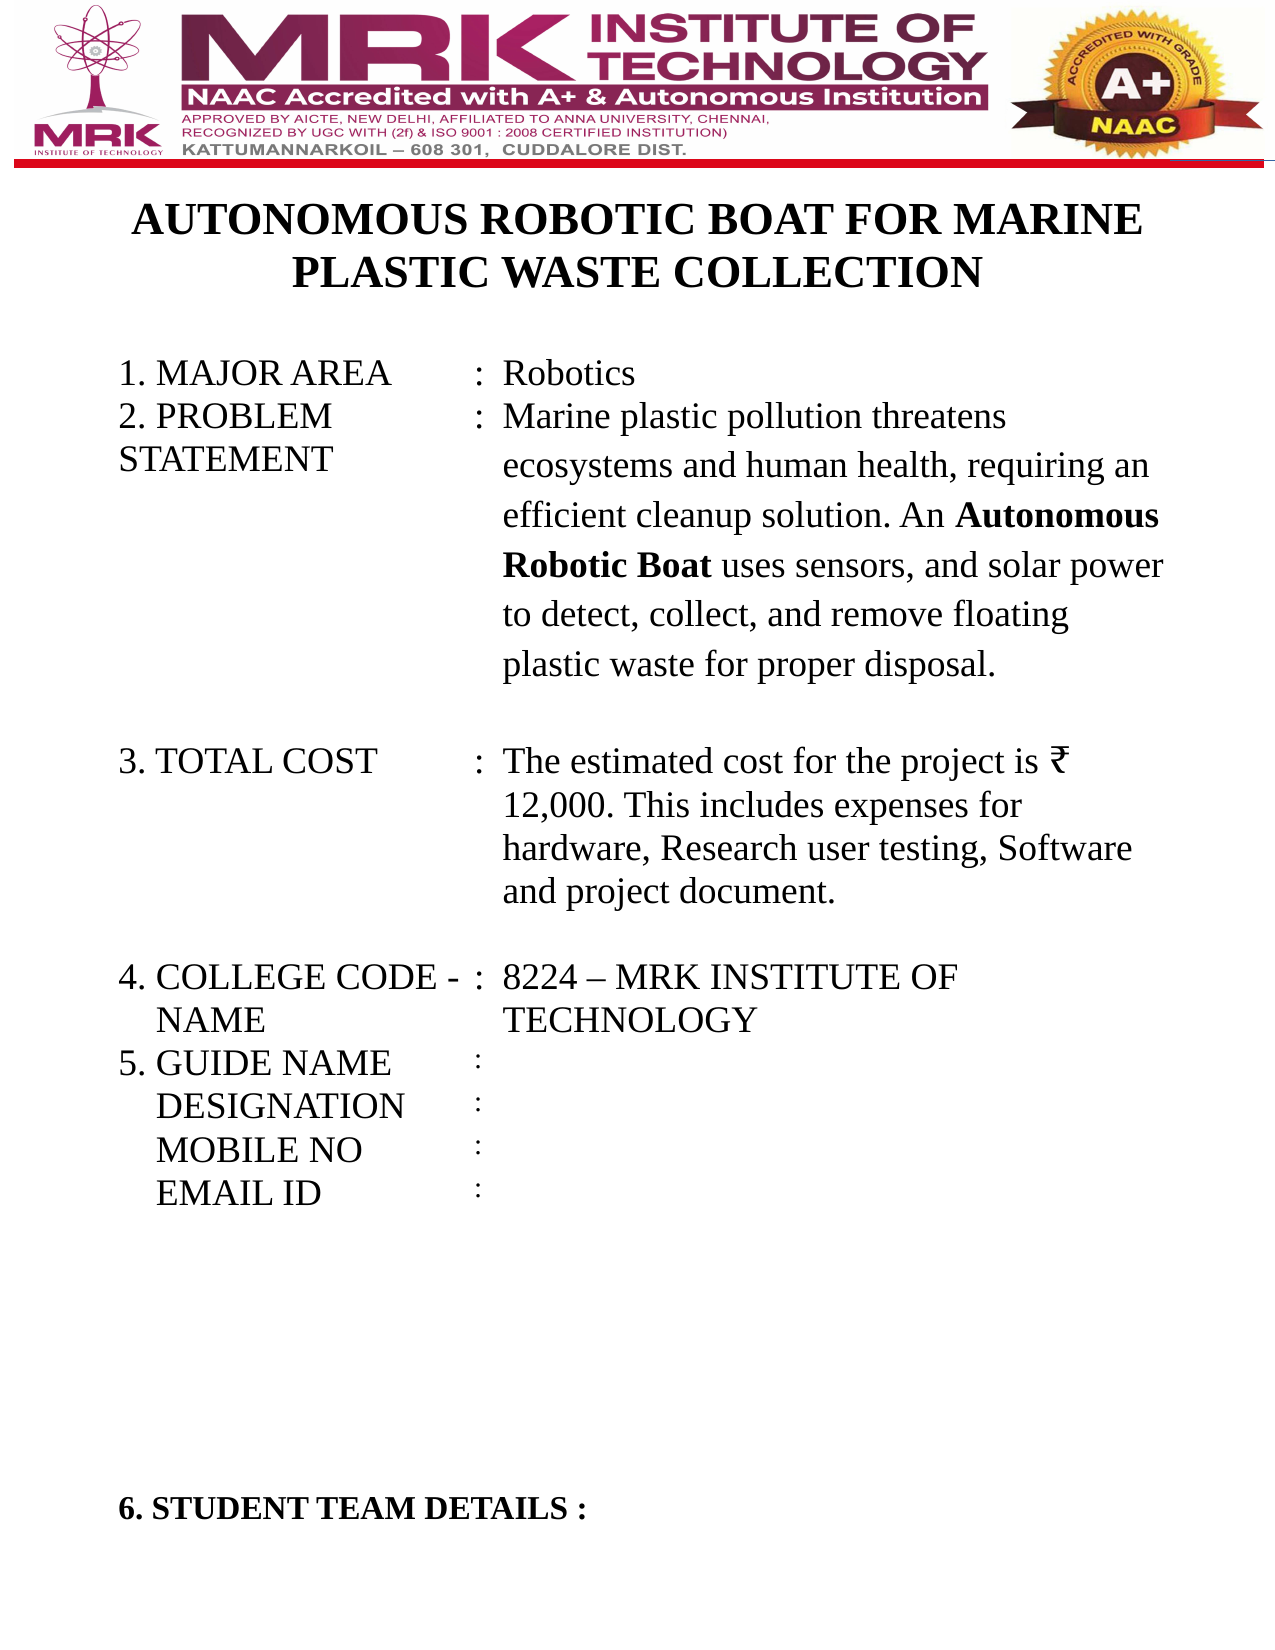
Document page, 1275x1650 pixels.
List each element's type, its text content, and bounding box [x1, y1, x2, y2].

table_cell [502, 1127, 1168, 1170]
table_cell [502, 1170, 1168, 1213]
picture [14, 0, 1275, 160]
table_cell Marine plastic pollution threatens ecosystems and human health, requiring an efficient cleanup solution. An Autonomous Robotic Boat uses sensors, and solar power to detect, collect, and remove floating plastic waste for proper disposal. [502, 393, 1168, 739]
table_cell [502, 1213, 1168, 1258]
table_cell 2. PROBLEM STATEMENT [118, 393, 474, 739]
table_cell : [474, 955, 502, 1041]
table_cell MOBILE NO [118, 1127, 474, 1170]
table_cell : [474, 1170, 502, 1213]
table_cell The estimated cost for the project is ₹ 12,000. This includes expenses for hardware, Research user testing, Software and project document. [502, 739, 1168, 954]
table_cell [502, 1041, 1168, 1084]
table_header Robotics [502, 350, 1168, 393]
table_cell [502, 1084, 1168, 1127]
table_cell [118, 1213, 474, 1258]
table_cell : [474, 1127, 502, 1170]
table_header : [474, 350, 502, 393]
table_cell : [474, 1041, 502, 1084]
text AUTONOMOUS ROBOTIC BOAT FOR MARINE PLASTIC WASTE COLLECTION [118, 192, 1157, 297]
table_cell : [474, 393, 502, 739]
table_header 1. MAJOR AREA [118, 350, 474, 393]
table_cell [474, 1213, 502, 1258]
table_cell : [474, 1084, 502, 1127]
table_cell EMAIL ID [118, 1170, 474, 1213]
text 6. STUDENT TEAM DETAILS : [118, 1488, 1157, 1527]
table_cell 3. TOTAL COST [118, 739, 474, 954]
table_cell : [474, 739, 502, 954]
table_cell DESIGNATION [118, 1084, 474, 1127]
table_cell 4. COLLEGE CODE - NAME [118, 955, 474, 1041]
table_cell 5. GUIDE NAME [118, 1041, 474, 1084]
table_cell 8224 – MRK INSTITUTE OF TECHNOLOGY [502, 955, 1168, 1041]
